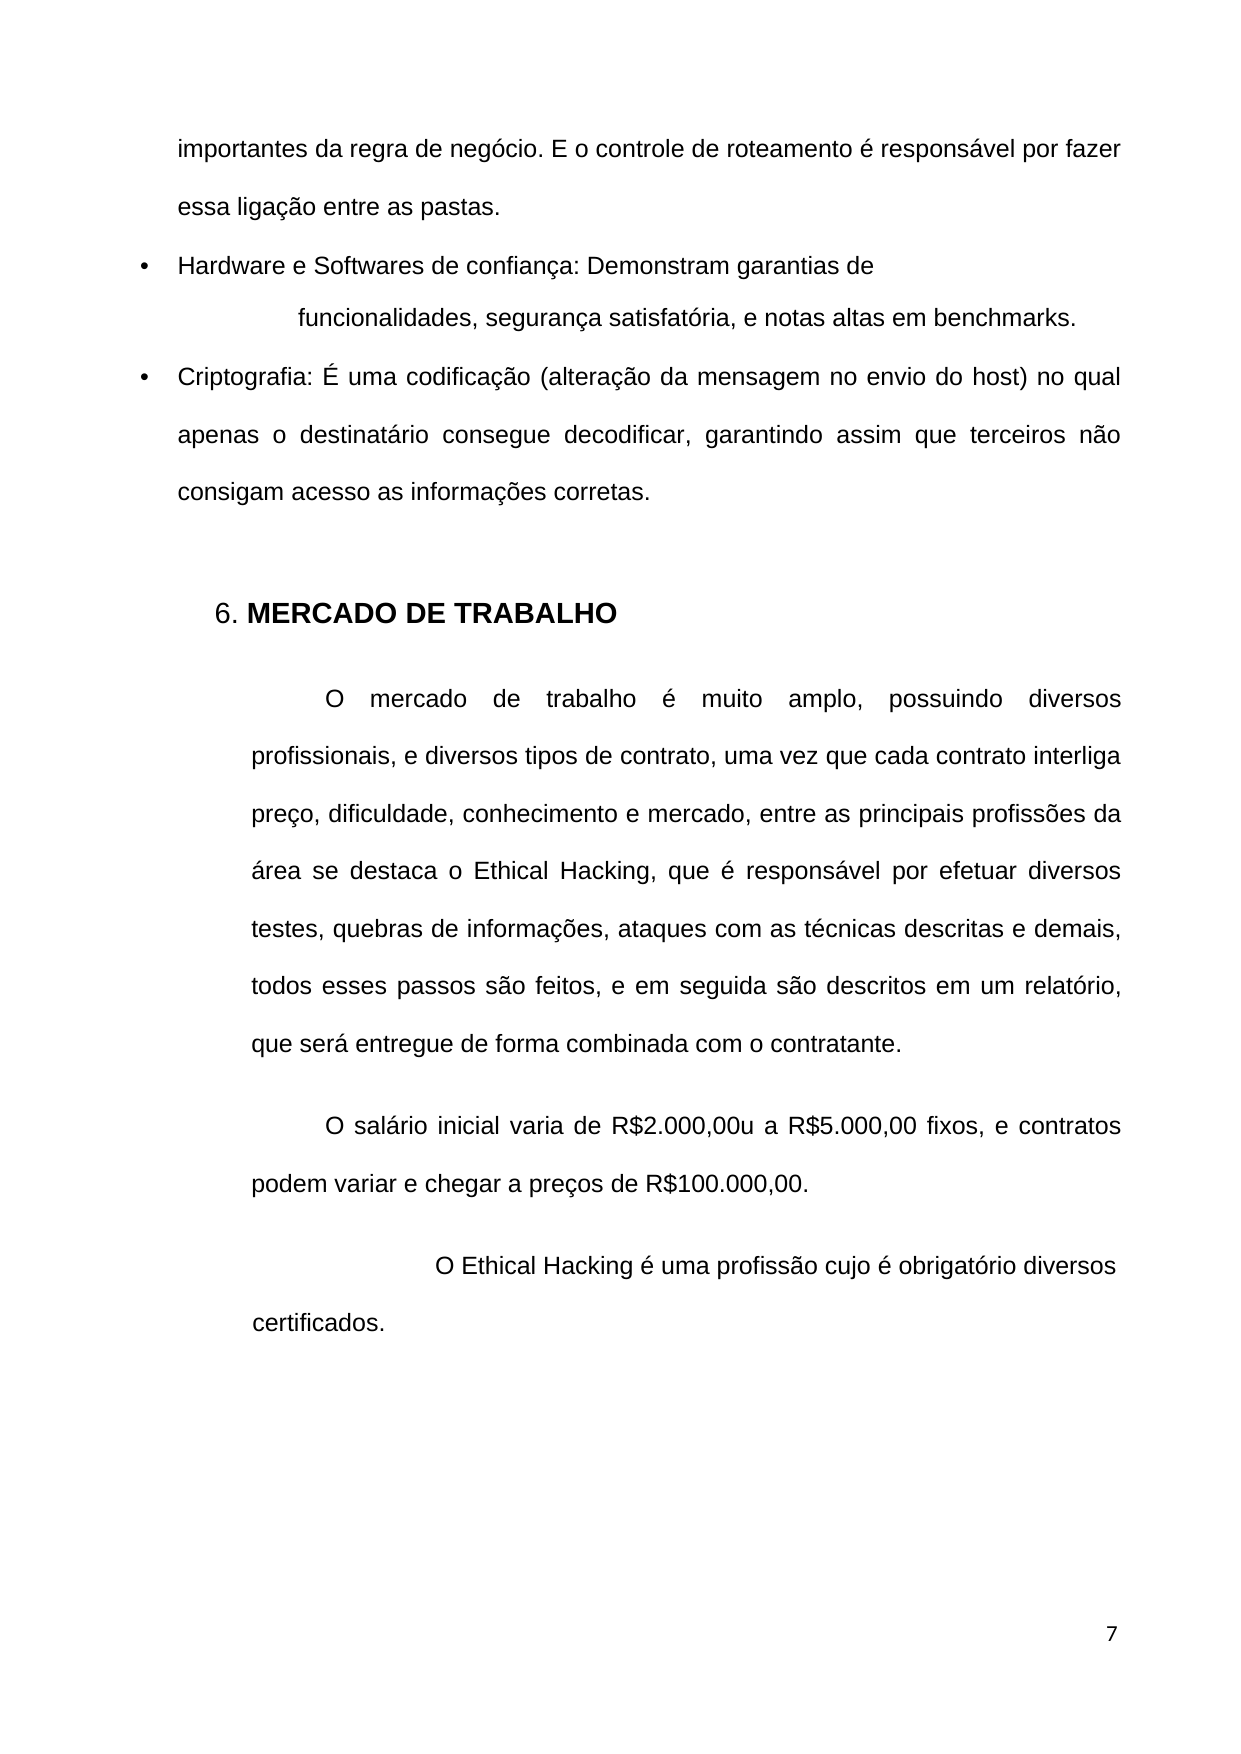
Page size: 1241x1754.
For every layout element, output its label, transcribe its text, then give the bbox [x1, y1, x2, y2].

subtitle 6. MERCADO DE TRABALHO [214, 596, 1123, 629]
text O salário inicial varia de R$2.000,00u a R$5.000,00 fixos, e contratos podem variar e chegar a preços de R$100.000,00. [251, 1111, 1123, 1197]
text certificados. [252, 1308, 1123, 1337]
list Criptografia: É uma codificação (alteração da mensagem no envio do host) no qual apenas o destinatário consegue decodificar, garantindo assim que terceiros não consigam acesso as informações corretas. [140, 362, 1123, 506]
text O mercado de trabalho é muito amplo, possuindo diversos profissionais, e diversos tipos de contrato, uma vez que cada contrato interliga preço, dificuldade, conhecimento e mercado, entre as principais profissões da área se destaca o Ethical Hacking, que é responsável por efetuar diversos testes, quebras de informações, ataques com as técnicas descritas e demais, todos esses passos são feitos, e em seguida são descritos em um relatório, que será entregue de forma combinada com o contratante. [251, 684, 1123, 1058]
list Hardware e Softwares de confiança: Demonstram garantias de [140, 251, 1123, 279]
list importantes da regra de negócio. E o controle de roteamento é responsável por fazer essa ligação entre as pastas. [140, 134, 1123, 220]
text O Ethical Hacking é uma profissão cujo é obrigatório diversos [178, 1251, 1124, 1280]
text funcionalidades, segurança satisfatória, e notas altas em benchmarks. [298, 303, 1123, 332]
